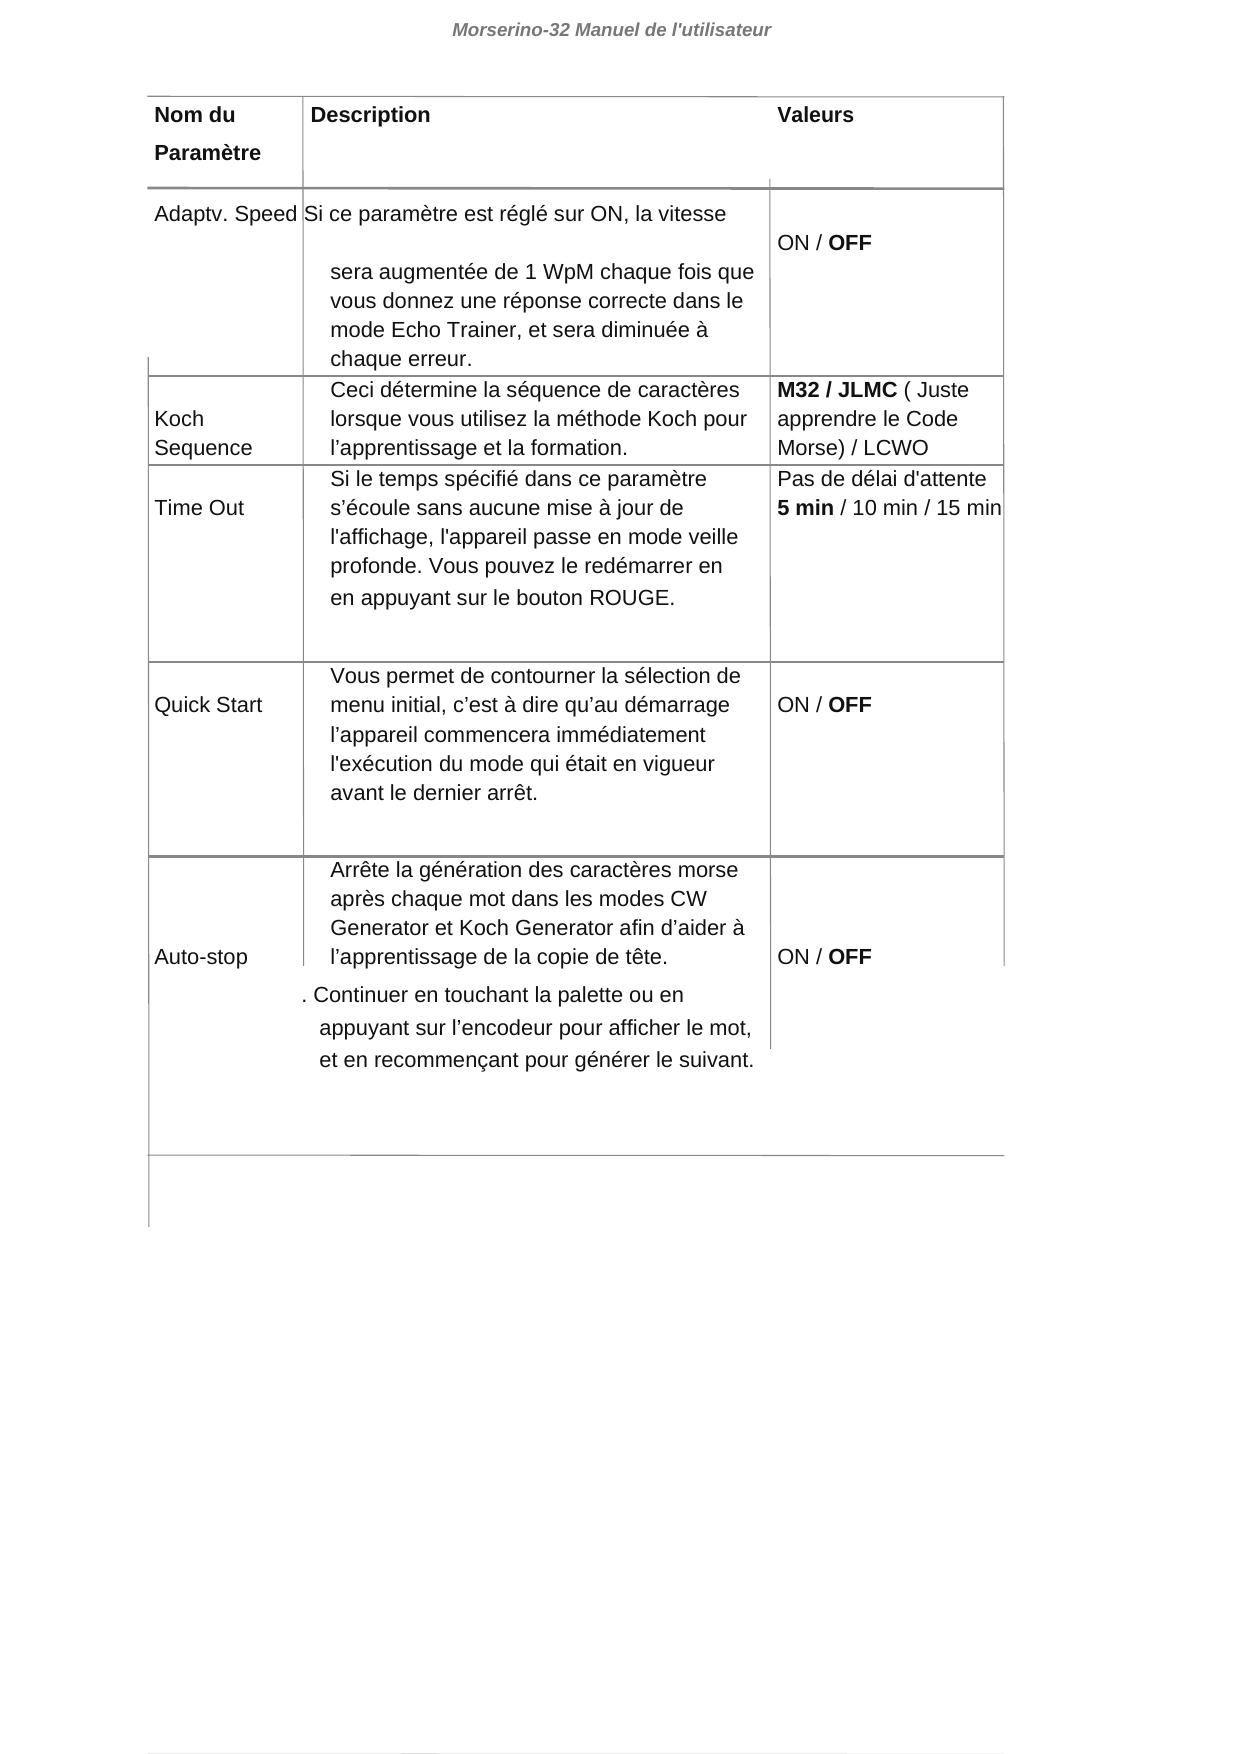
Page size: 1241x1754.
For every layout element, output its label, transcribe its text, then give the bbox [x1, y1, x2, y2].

table_header ON / OFF [771, 201, 1003, 259]
table_cell [771, 259, 1003, 375]
table_header Nom du [154, 102, 264, 140]
table_cell [772, 1011, 1004, 1043]
table_cell Si le temps spécifié dans ce paramètre s’écoule sans aucune mise à jour de [304, 466, 769, 524]
table_cell l'affichage, l'appareil passe en mode veille profonde. Vous pouvez le redémarrer en [304, 524, 769, 582]
table_cell [265, 140, 302, 177]
table_cell [771, 614, 1003, 661]
table_cell Arrête la génération des caractères morse après chaque mot dans les modes CW Generator et Koch Generator afin d’aider à l’apprentissage de la copie de tête. [301, 858, 770, 973]
table_cell Auto-stop [150, 858, 301, 973]
table_header Adaptv. Speed [148, 201, 302, 259]
table_cell Pas de délai d'attente 5 min / 10 min / 15 min [771, 466, 1003, 524]
table_header Description [304, 102, 589, 140]
table_cell [150, 1011, 301, 1043]
table_cell [150, 721, 301, 751]
table_cell en appuyant sur le bouton ROUGE. [304, 582, 769, 614]
table_cell [149, 582, 301, 614]
table_cell Time Out [149, 466, 301, 524]
table_cell Ceci détermine la séquence de caractères lorsque vous utilisez la méthode Koch pour l’apprentissage et la formation. [304, 377, 769, 464]
table_cell [148, 259, 301, 375]
table_cell appuyant sur l’encodeur pour afficher le mot, [301, 1011, 770, 1043]
table_cell Vous permet de contourner la sélection de menu initial, c’est à dire qu’au démarrage [304, 663, 769, 721]
table_cell l’appareil commencera immédiatement [304, 721, 769, 751]
table_cell [150, 751, 301, 808]
table_header Valeurs [590, 102, 1002, 140]
table_cell [149, 614, 301, 661]
table_cell Paramètre [154, 140, 264, 177]
table_cell [771, 1044, 1004, 1076]
table_cell [150, 809, 301, 855]
table_cell Quick Start [150, 663, 301, 721]
table_cell [305, 809, 769, 855]
table_cell [772, 973, 1004, 1011]
table_cell ON / OFF [771, 858, 1004, 973]
table_cell [150, 1044, 301, 1076]
table_header Si ce paramètre est réglé sur ON, la vitesse [304, 201, 769, 259]
table_cell [304, 614, 769, 661]
table_cell . Continuer en touchant la palette ou en [301, 973, 770, 1011]
table_cell et en recommençant pour générer le suivant. [301, 1044, 771, 1076]
table_cell [590, 140, 1002, 177]
text Morserino-32 Manuel de l'utilisateur [452, 19, 1090, 40]
table_cell [304, 140, 589, 177]
table_cell M32 / JLMC ( Juste apprendre le Code Morse) / LCWO [771, 377, 1003, 464]
table_cell [150, 973, 301, 1011]
table_cell [771, 751, 1003, 808]
table_cell [771, 809, 1003, 855]
table_cell ON / OFF [771, 663, 1003, 721]
table_cell [771, 582, 1003, 614]
table_cell sera augmentée de 1 WpM chaque fois que vous donnez une réponse correcte dans le mode Echo Trainer, et sera diminuée à chaque erreur. [304, 259, 769, 375]
table_header [265, 102, 302, 140]
table_cell l'exécution du mode qui était en vigueur avant le dernier arrêt. [304, 751, 769, 808]
table_cell [149, 524, 301, 582]
table_cell [771, 524, 1003, 582]
table_cell [771, 721, 1003, 751]
table_cell Koch Sequence [149, 377, 301, 464]
